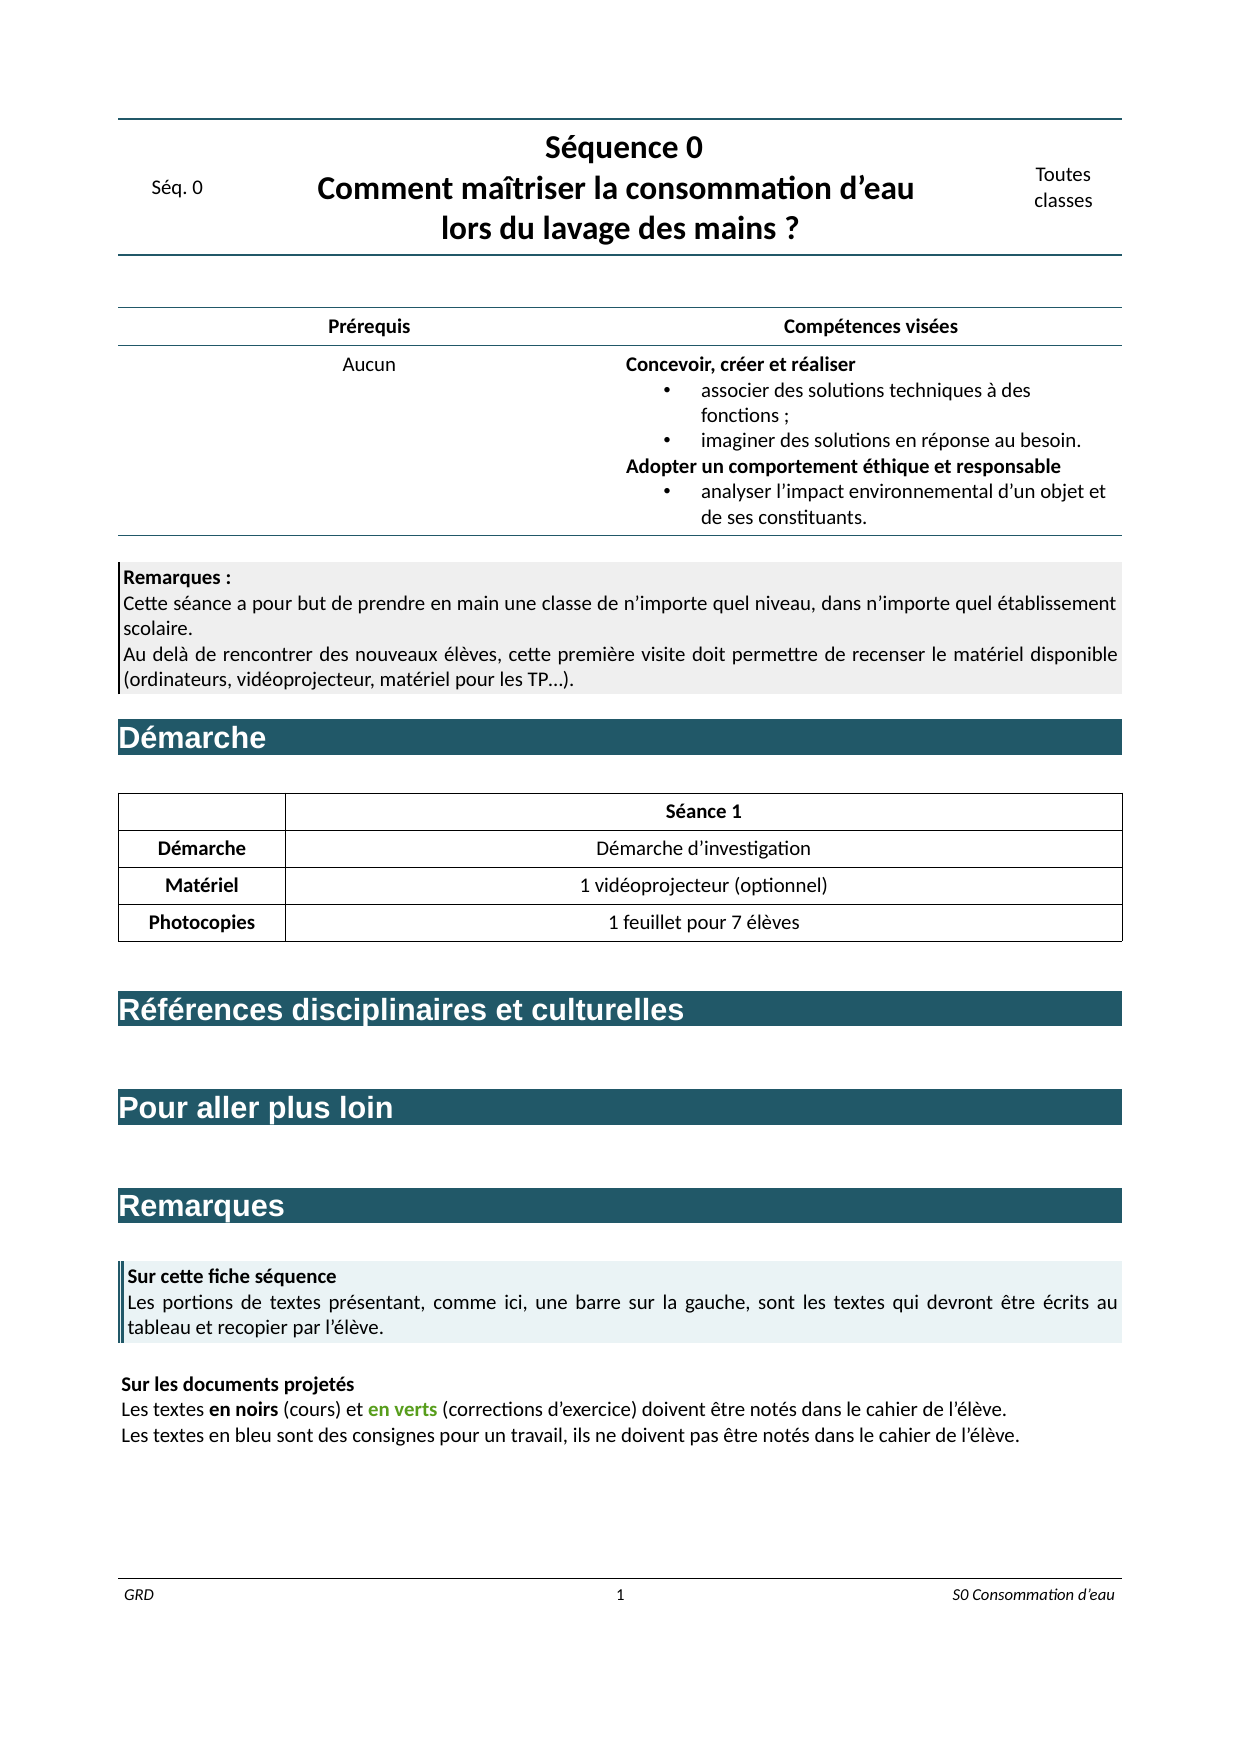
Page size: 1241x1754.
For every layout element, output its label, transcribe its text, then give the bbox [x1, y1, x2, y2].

table_cell Matériel [119, 868, 285, 904]
text Sur les documents projetés [118, 1368, 1122, 1397]
text Cette séance a pour but de prendre en main une classe de n’importe quel niveau, dans n’importe quel établissement scolaire. [120, 590, 1122, 641]
subtitle Démarche [118, 719, 1122, 755]
text Les textes en noirs (cours) et en verts (corrections d’exercice) doivent être notés dans le cahier de l’élève. [118, 1397, 1122, 1422]
table_header [119, 794, 285, 830]
table_header Toutes classes [1004, 120, 1122, 254]
table_header Séance 1 [286, 794, 1122, 830]
table_header Compétences visées [620, 308, 1122, 345]
table_cell Photocopies [119, 905, 285, 941]
table_header Prérequis [118, 308, 620, 345]
text Les textes en bleu sont des consignes pour un travail, ils ne doivent pas être notés dans le cahier de l’élève. [118, 1422, 1122, 1450]
subtitle Remarques [118, 1188, 1122, 1223]
table_cell Démarche [119, 831, 285, 867]
text Les portions de textes présentant, comme ici, une barre sur la gauche, sont les textes qui devront être écrits au tableau et recopier par l’élève. [124, 1289, 1122, 1343]
table_cell Démarche d’investigation [286, 831, 1122, 867]
text Remarques : [120, 562, 1122, 590]
table_cell Aucun [118, 346, 620, 535]
table_header Séq. 0 [118, 120, 236, 254]
table_cell Concevoir, créer et réaliser associer des solutions techniques à des fonctions ; imaginer des solutions en réponse au besoin. Adopter un comportement éthique et responsable analyser l’impact environnemental d’un objet et de ses constituants. [620, 346, 1122, 535]
subtitle Pour aller plus loin [118, 1089, 1122, 1125]
subtitle Références disciplinaires et culturelles [118, 991, 1122, 1026]
text Sur cette fiche séquence [124, 1261, 1122, 1289]
text Au delà de rencontrer des nouveaux élèves, cette première visite doit permettre de recenser le matériel disponible (ordinateurs, vidéoprojecteur, matériel pour les TP…). [120, 641, 1122, 694]
table_header Séquence 0 Comment maîtriser la consommation d’eau lors du lavage des mains ? [236, 120, 1004, 254]
table_cell 1 feuillet pour 7 élèves [286, 905, 1122, 941]
table_cell 1 vidéoprojecteur (optionnel) [286, 868, 1122, 904]
